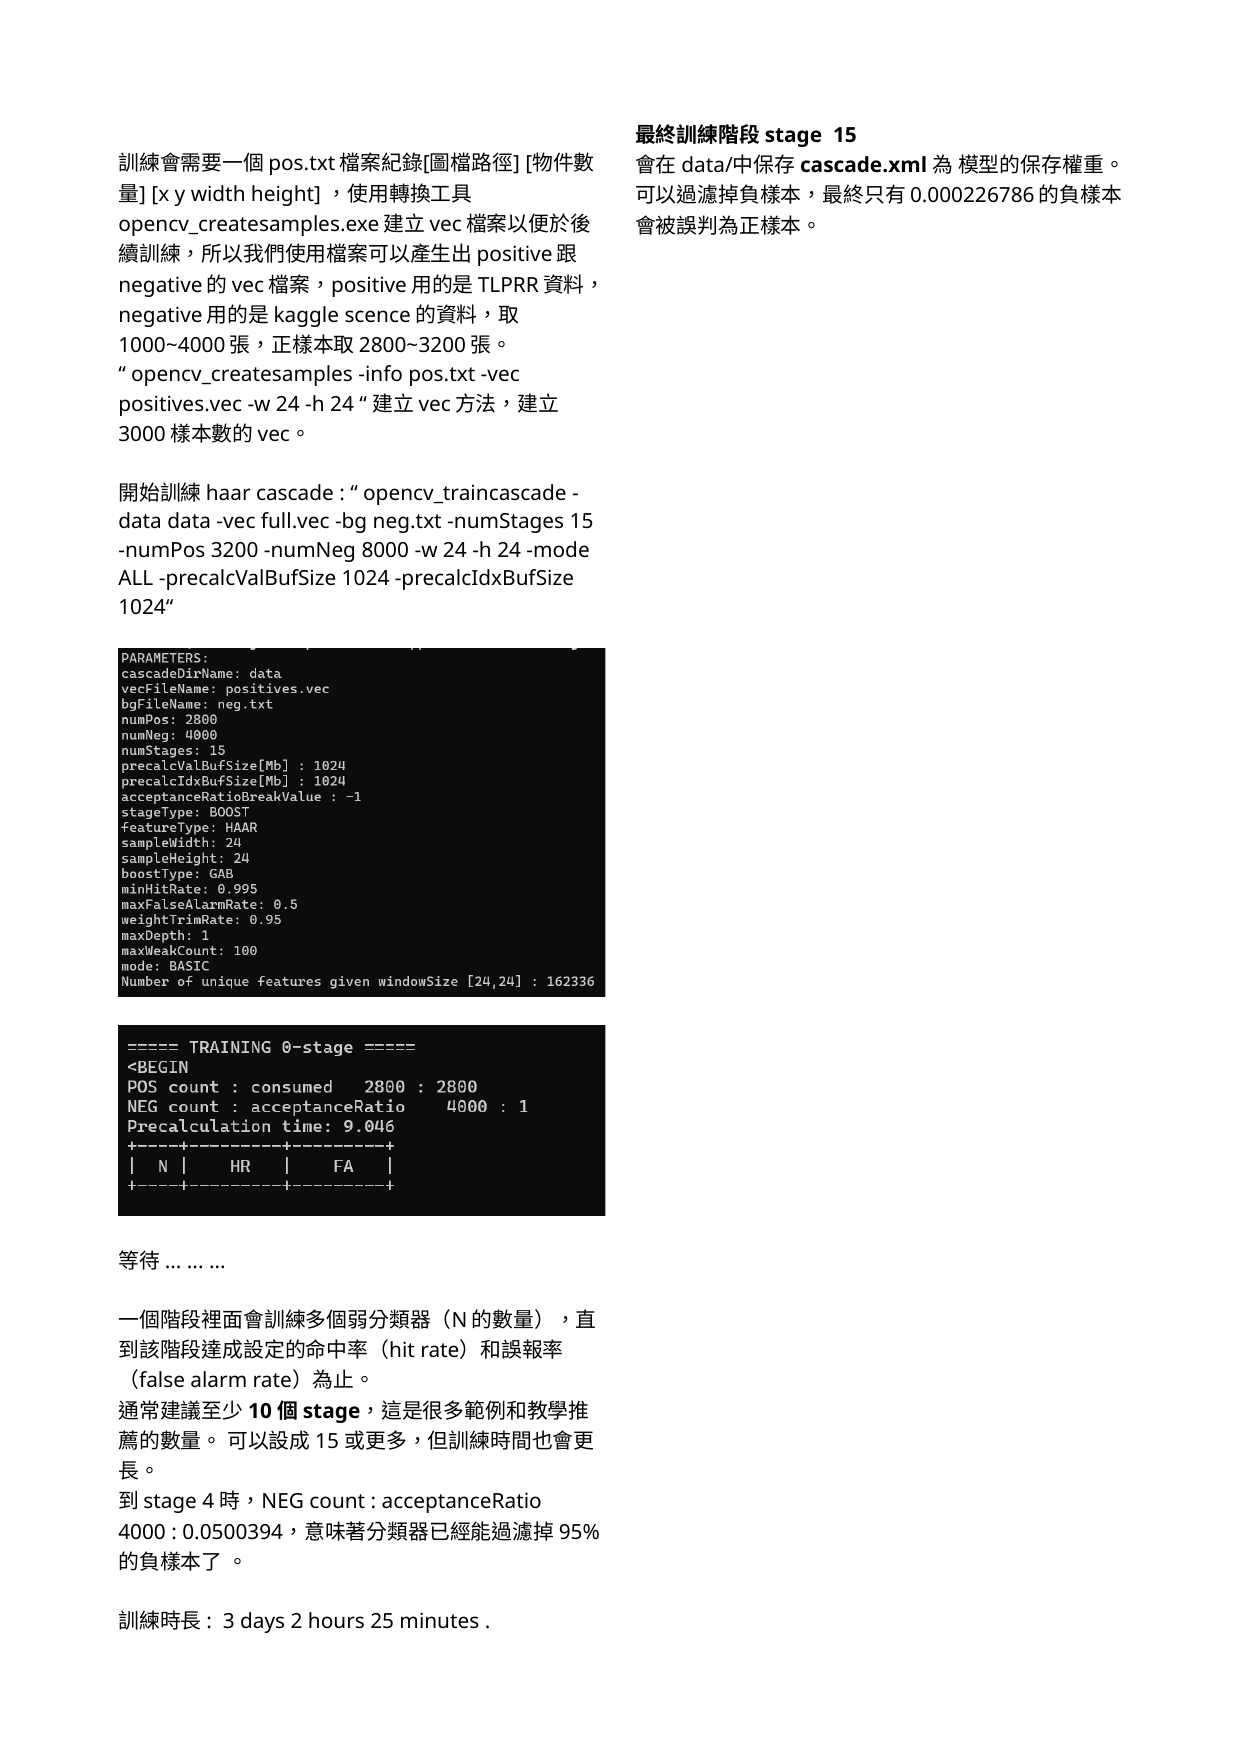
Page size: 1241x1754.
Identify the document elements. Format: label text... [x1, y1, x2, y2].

text “ opencv_createsamples -info pos.txt -vec positives.vec -w 24 -h 24 “ 建立vec方法，建立3000樣本數的vec。 [118, 359, 605, 448]
text 到stage 4 時，NEG count : acceptanceRatio 4000 : 0.0500394，意味著分類器已經能過濾掉 95% 的負樣本了 。 [118, 1485, 605, 1576]
text 訓練會需要一個pos.txt檔案紀錄[圖檔路徑] [物件數量] [x y width height] ，使用轉換工具opencv_createsamples.exe建立vec檔案以便於後續訓練，所以我們使用檔案可以產生出positive跟negative的vec檔案，positive用的是TLPRR資料， [118, 147, 605, 298]
text 會在 data/中保存 cascade.xml 為 模型的保存權重。 [635, 148, 1122, 179]
picture [118, 1025, 606, 1216]
picture [118, 648, 606, 997]
text negative用的是kaggle scence的資料，取1000~4000張，正樣本取2800~3200張。 [118, 298, 605, 359]
text 可以過濾掉負樣本，最終只有0.000226786的負樣本會被誤判為正樣本。 [635, 179, 1122, 239]
text 等待 ... ... ... [118, 1244, 605, 1274]
text 通常建議至少 10 個 stage，這是很多範例和教學推薦的數量。 可以設成 15 或更多，但訓練時間也會更長。 [118, 1394, 605, 1485]
text 開始訓練haar cascade : “ opencv_traincascade -data data -vec full.vec -bg neg.txt -numStages 15 -numPos 3200 -numNeg 8000 -w 24 -h 24 -mode ALL -precalcValBufSize 1024 -precalcIdxBufSize 1024“ [118, 476, 605, 620]
text 一個階段裡面會訓練多個弱分類器（N的數量），直到該階段達成設定的命中率（hit rate）和誤報率（false alarm rate）為止。 [118, 1303, 605, 1394]
text 最終訓練階段 stage 15 [635, 118, 1122, 148]
text 訓練時長 : 3 days 2 hours 25 minutes . [118, 1604, 605, 1634]
